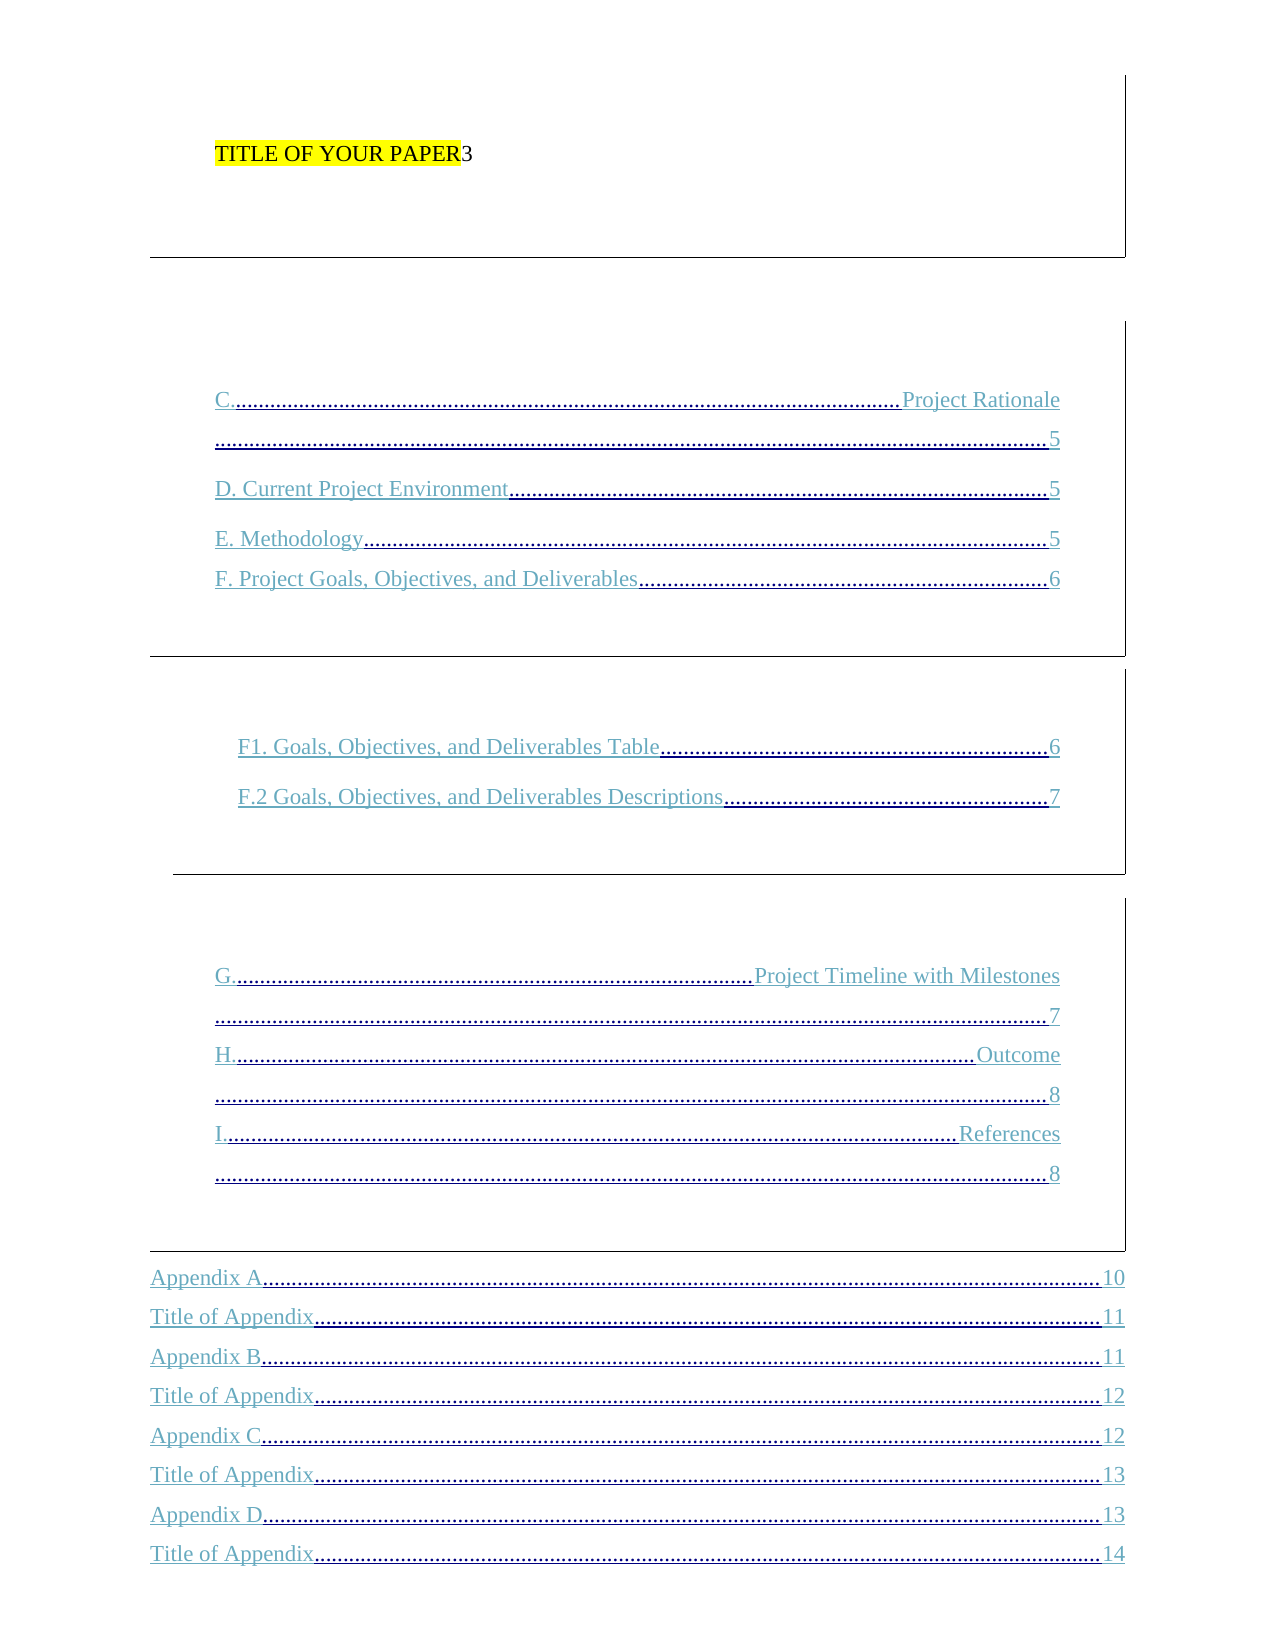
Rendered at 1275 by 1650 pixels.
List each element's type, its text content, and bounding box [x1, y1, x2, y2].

text Appendix D 13 [150, 1501, 1125, 1524]
text F.2 Goals, Objectives, and Deliverables Descriptions 7 [173, 719, 1125, 874]
text F1. Goals, Objectives, and Deliverables Table 6 [173, 669, 1125, 719]
text Appendix B 11 [150, 1343, 1125, 1366]
text C. Project Rationale 5 [150, 321, 1125, 411]
text Title of Appendix 13 [150, 1461, 1125, 1484]
text Appendix A 10 [150, 1264, 1125, 1287]
text Title of Appendix 14 [150, 1540, 1125, 1563]
text Appendix C 12 [150, 1422, 1125, 1445]
text F. Project Goals, Objectives, and Deliverables 6 [150, 500, 1125, 656]
text G. Project Timeline with Milestones 7 [150, 898, 1125, 977]
text H. Outcome 8 [150, 977, 1125, 1056]
text D. Current Project Environment 5 [150, 411, 1125, 461]
text Title of Appendix 11 [150, 1303, 1125, 1326]
text I. References 8 [150, 1056, 1125, 1251]
text E. Methodology 5 [150, 461, 1125, 500]
text Title of Appendix 12 [150, 1382, 1125, 1405]
